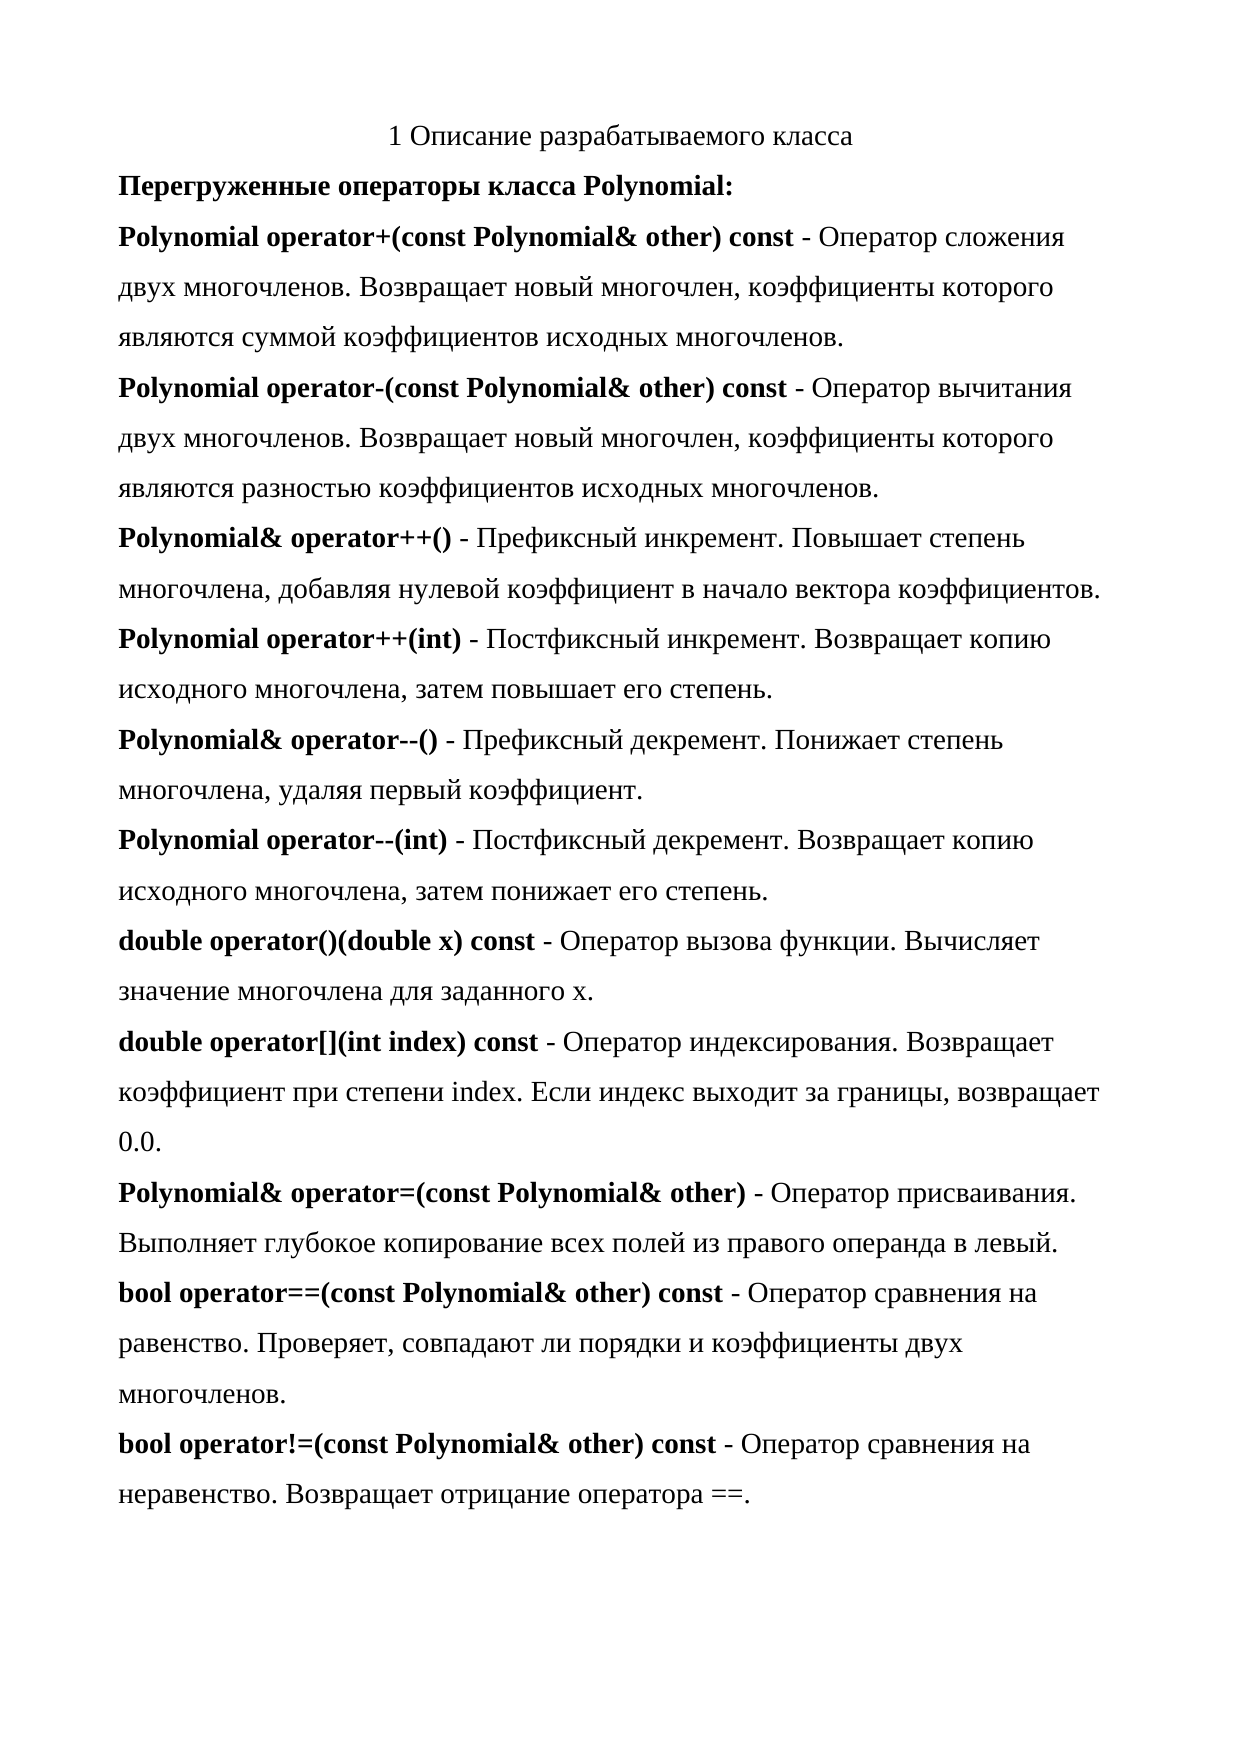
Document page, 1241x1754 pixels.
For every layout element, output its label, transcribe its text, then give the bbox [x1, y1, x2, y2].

text bool operator==(const Polynomial& other) const - Оператор сравнения на равенство. Проверяет, совпадают ли порядки и коэффициенты двух многочленов. [118, 1275, 1122, 1409]
text 1 Описание разрабатываемого класса [118, 118, 1122, 152]
text Polynomial& operator--() - Префиксный декремент. Понижает степень многочлена, удаляя первый коэффициент. [118, 722, 1122, 806]
text double operator()(double x) const - Оператор вызова функции. Вычисляет значение многочлена для заданного x. [118, 923, 1122, 1007]
text Polynomial operator++(int) - Постфиксный инкремент. Возвращает копию исходного многочлена, затем повышает его степень. [118, 621, 1122, 705]
text Polynomial operator+(const Polynomial& other) const - Оператор сложения двух многочленов. Возвращает новый многочлен, коэффициенты которого являются суммой коэффициентов исходных многочленов. [118, 219, 1122, 353]
text Polynomial operator-(const Polynomial& other) const - Оператор вычитания двух многочленов. Возвращает новый многочлен, коэффициенты которого являются разностью коэффициентов исходных многочленов. [118, 370, 1122, 504]
text Polynomial& operator++() - Префиксный инкремент. Повышает степень многочлена, добавляя нулевой коэффициент в начало вектора коэффициентов. [118, 521, 1122, 604]
text Polynomial& operator=(const Polynomial& other) - Оператор присваивания. Выполняет глубокое копирование всех полей из правого операнда в левый. [118, 1175, 1122, 1258]
text double operator[](int index) const - Оператор индексирования. Возвращает коэффициент при степени index. Если индекс выходит за границы, возвращает 0.0. [118, 1024, 1122, 1158]
text Polynomial operator--(int) - Постфиксный декремент. Возвращает копию исходного многочлена, затем понижает его степень. [118, 822, 1122, 906]
text Перегруженные операторы класса Polynomial: [118, 168, 1122, 202]
text bool operator!=(const Polynomial& other) const - Оператор сравнения на неравенство. Возвращает отрицание оператора ==. [118, 1426, 1122, 1510]
